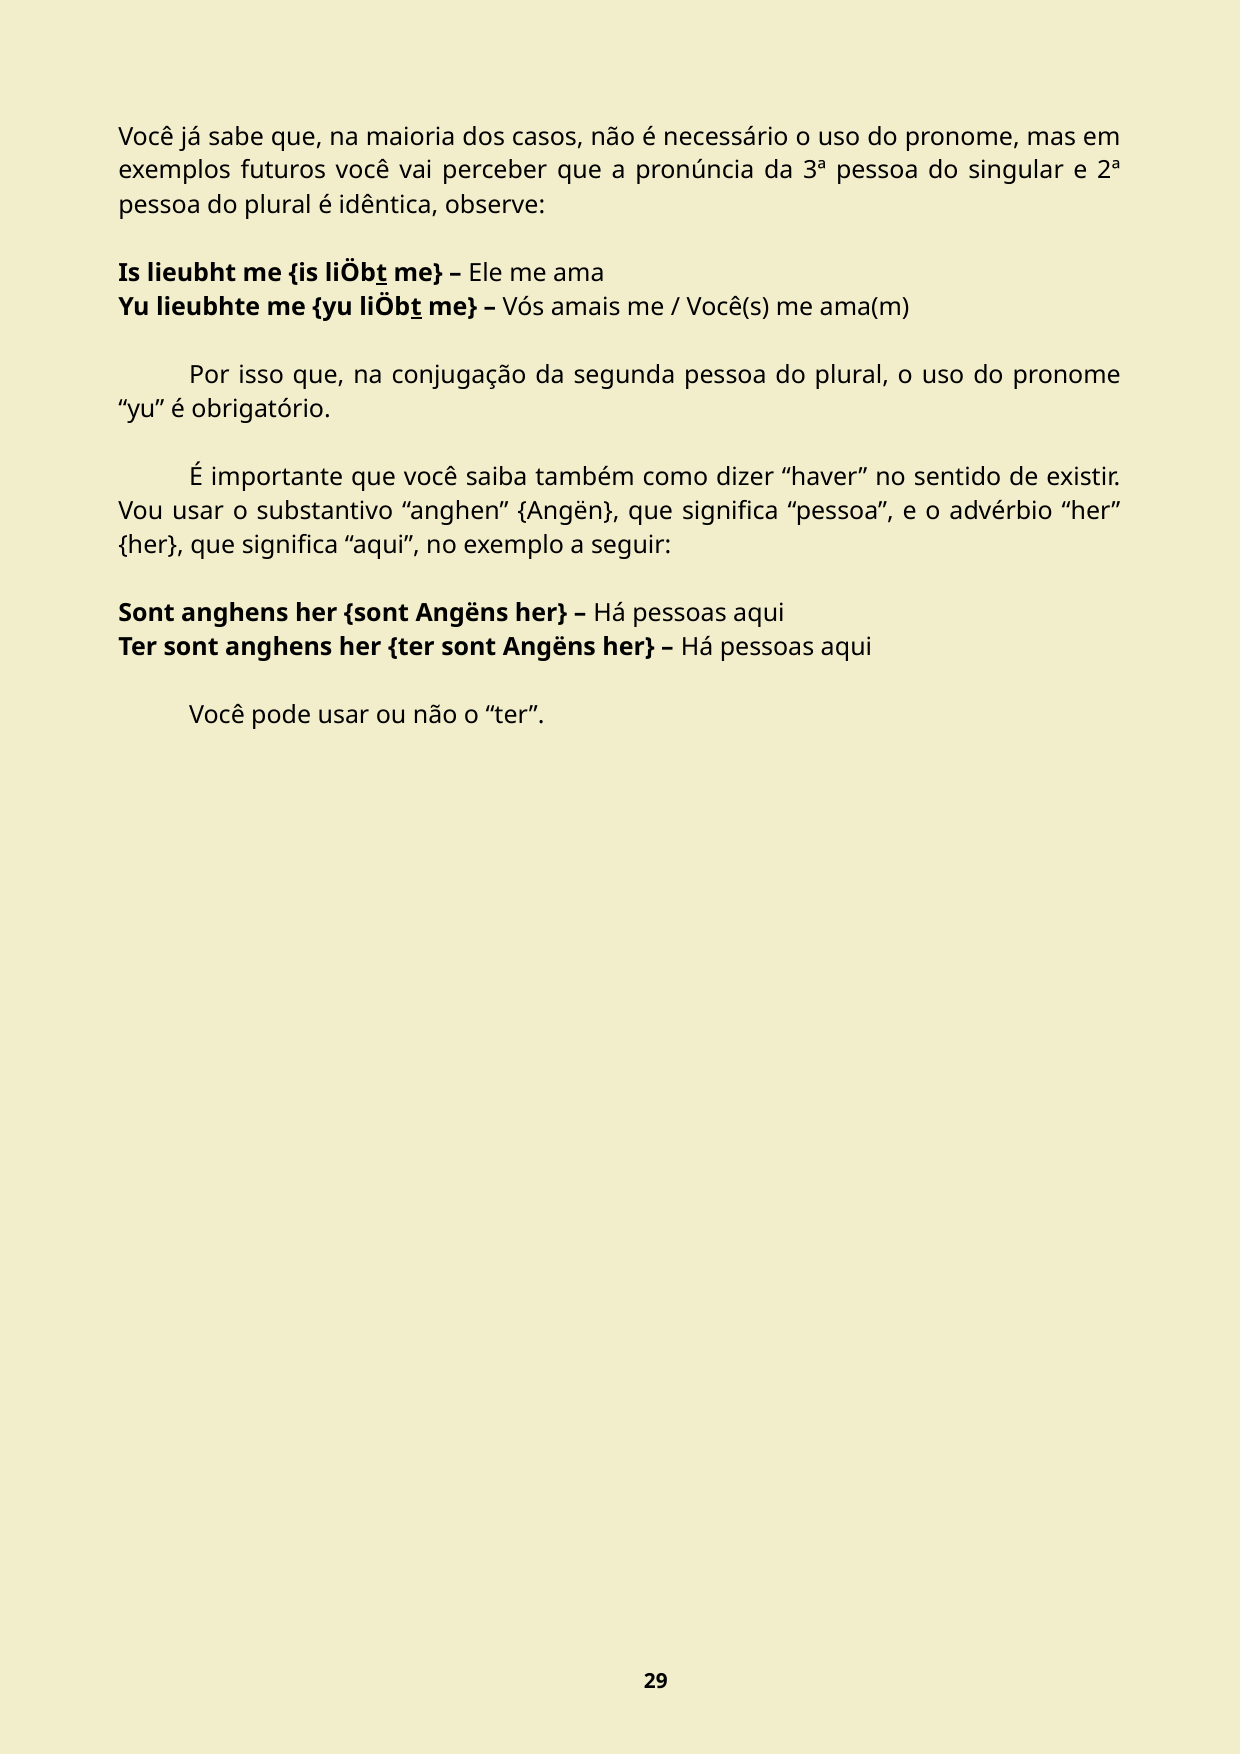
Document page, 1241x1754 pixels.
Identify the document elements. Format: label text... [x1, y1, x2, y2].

text Ter sont anghens her {ter sont Angëns her} – Há pessoas aqui [118, 629, 1122, 663]
text Yu lieubhte me {yu liÖbt me} – Vós amais me / Você(s) me ama(m) [118, 288, 1122, 322]
text Você já sabe que, na maioria dos casos, não é necessário o uso do pronome, mas em exemplos futuros você vai perceber que a pronúncia da 3ª pessoa do singular e 2ª pessoa do plural é idêntica, observe: [118, 118, 1122, 220]
text Por isso que, na conjugação da segunda pessoa do plural, o uso do pronome “yu” é obrigatório. [118, 357, 1122, 425]
text Sont anghens her {sont Angëns her} – Há pessoas aqui [118, 595, 1122, 629]
text É importante que você saiba também como dizer “haver” no sentido de existir. Vou usar o substantivo “anghen” {Angën}, que significa “pessoa”, e o advérbio “her” {her}, que significa “aqui”, no exemplo a seguir: [118, 459, 1122, 561]
text Is lieubht me {is liÖbt me} – Ele me ama [118, 254, 1122, 288]
text Você pode usar ou não o “ter”. [118, 697, 1122, 731]
